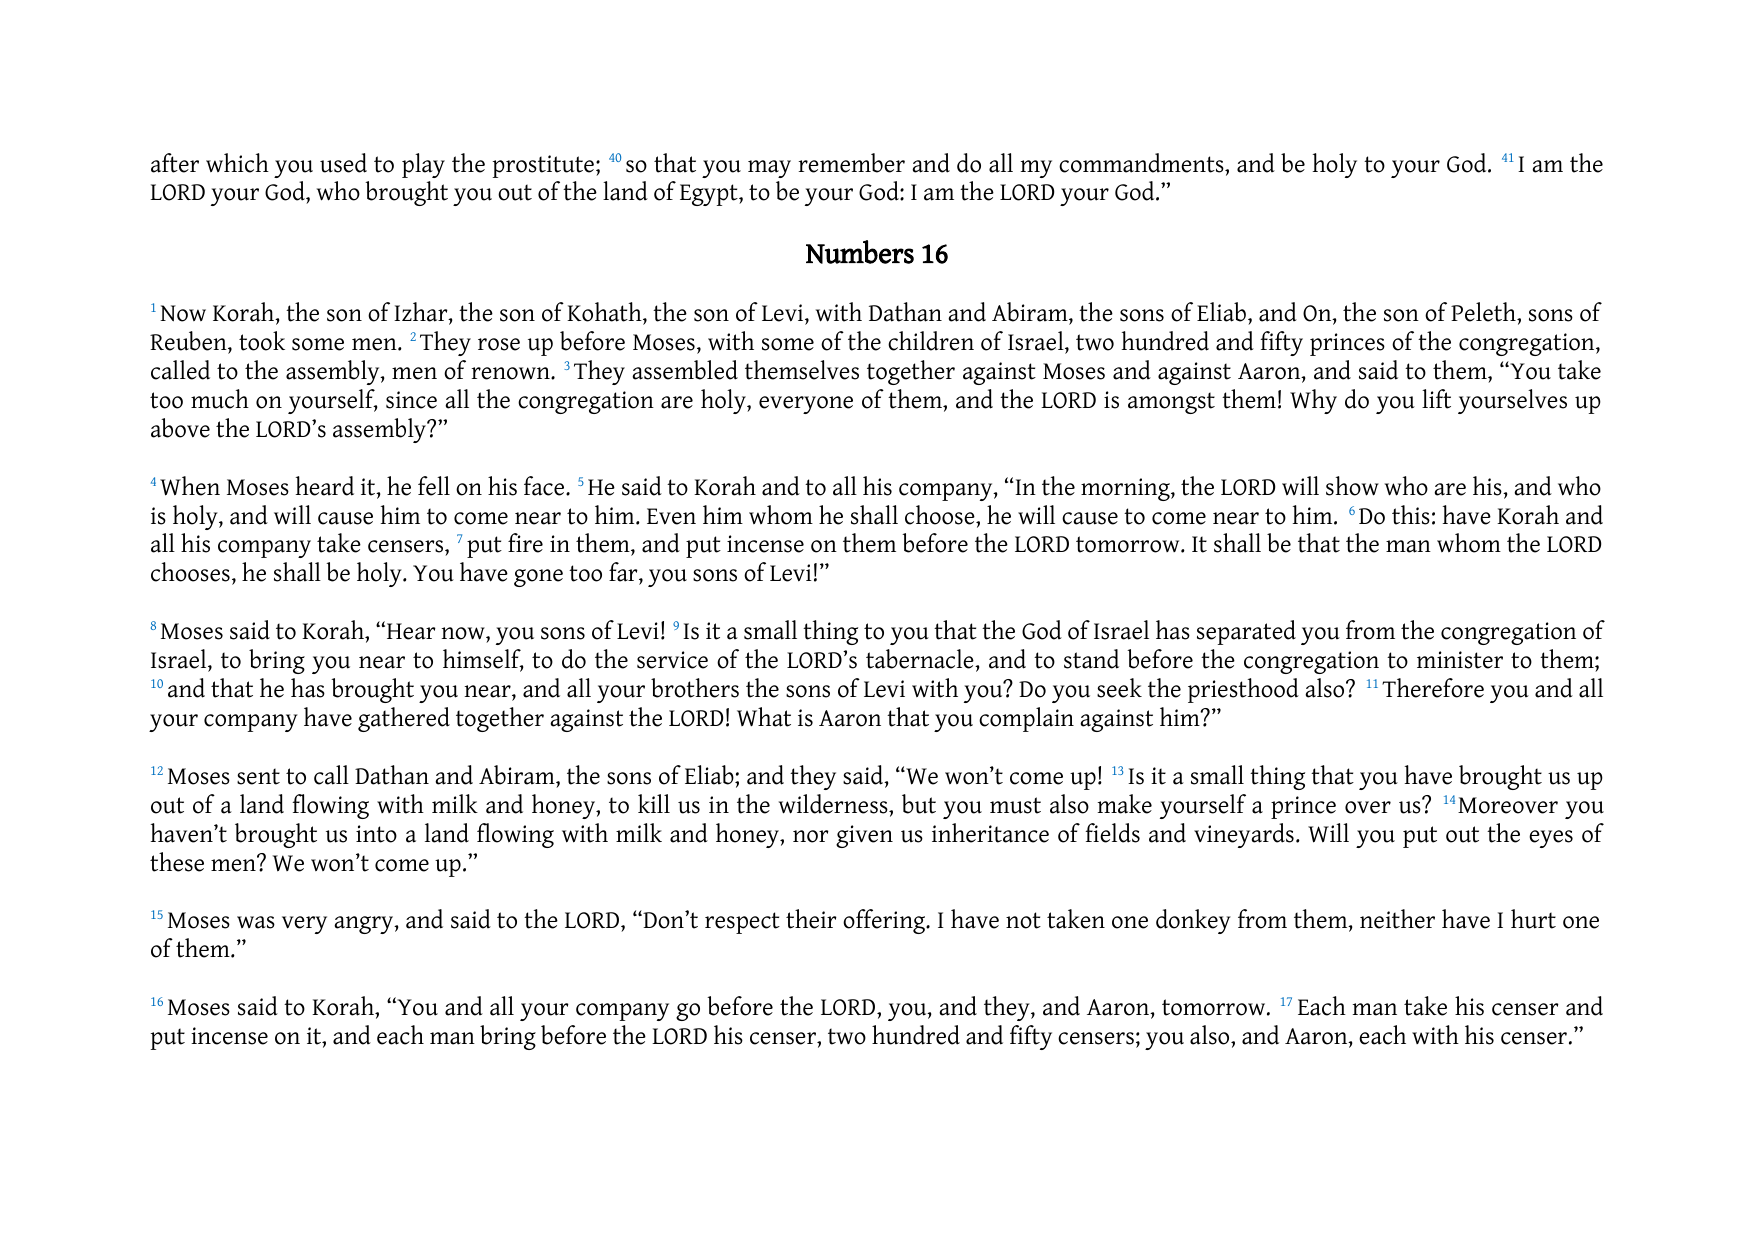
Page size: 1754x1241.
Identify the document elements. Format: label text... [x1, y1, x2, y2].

text 4 When Moses heard it, he fell on his face. 5 He said to Korah and to all his company, “In the morning, the LORD will show who are his, and who is holy, and will cause him to come near to him. Even him whom he shall choose, he will cause to come near to him. 6 Do this: have Korah and all his company take censers, 7 put fire in them, and put incense on them before the LORD tomorrow. It shall be that the man whom the LORD chooses, he shall be holy. You have gone too far, you sons of Levi!” [150, 473, 1604, 589]
text 16 Moses said to Korah, “You and all your company go before the LORD, you, and they, and Aaron, tomorrow. 17 Each man take his censer and put incense on it, and each man bring before the LORD his censer, two hundred and fifty censers; you also, and Aaron, each with his censer.” [150, 994, 1604, 1052]
text Numbers 16 [150, 237, 1604, 271]
text 1 Now Korah, the son of Izhar, the son of Kohath, the son of Levi, with Dathan and Abiram, the sons of Eliab, and On, the son of Peleth, sons of Reuben, took some men. 2 They rose up before Moses, with some of the children of Israel, two hundred and fifty princes of the congregation, called to the assembly, men of renown. 3 They assembled themselves together against Moses and against Aaron, and said to them, “You take too much on yourself, since all the congregation are holy, everyone of them, and the LORD is amongst them! Why do you lift yourselves up above the LORD’s assembly?” [150, 300, 1604, 444]
text after which you used to play the prostitute; 40 so that you may remember and do all my commandments, and be holy to your God. 41 I am the LORD your God, who brought you out of the land of Egypt, to be your God: I am the LORD your God.” [150, 150, 1604, 208]
text 15 Moses was very angry, and said to the LORD, “Don’t respect their offering. I have not taken one donkey from them, neither have I hurt one of them.” [150, 907, 1604, 965]
text 12 Moses sent to call Dathan and Abiram, the sons of Eliab; and they said, “We won’t come up! 13 Is it a small thing that you have brought us up out of a land flowing with milk and honey, to kill us in the wilderness, but you must also make yourself a prince over us? 14 Moreover you haven’t brought us into a land flowing with milk and honey, nor given us inheritance of fields and vineyards. Will you put out the eyes of these men? We won’t come up.” [150, 762, 1604, 878]
text 8 Moses said to Korah, “Hear now, you sons of Levi! 9 Is it a small thing to you that the God of Israel has separated you from the congregation of Israel, to bring you near to himself, to do the service of the LORD’s tabernacle, and to stand before the congregation to minister to them; 10 and that he has brought you near, and all your brothers the sons of Levi with you? Do you seek the priesthood also? 11 Therefore you and all your company have gathered together against the LORD! What is Aaron that you complain against him?” [150, 618, 1604, 733]
